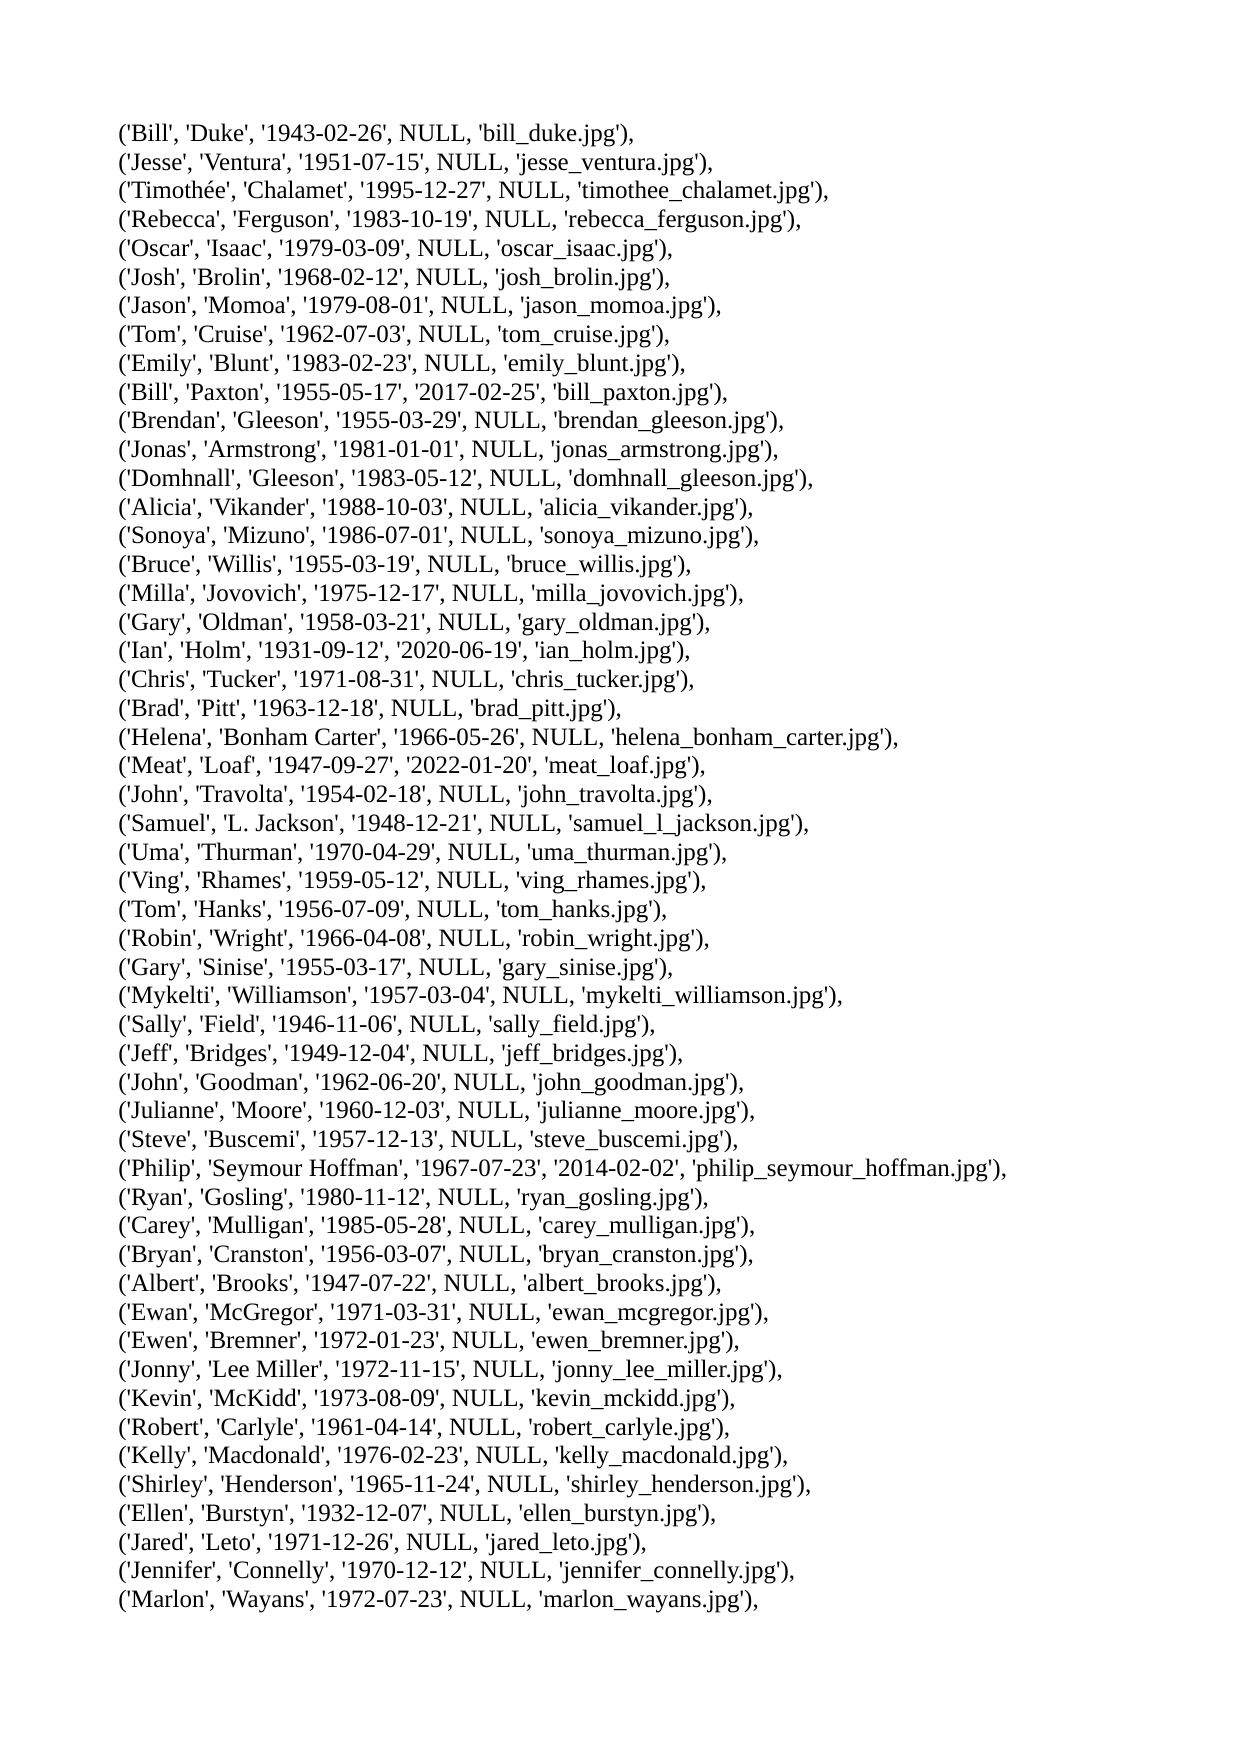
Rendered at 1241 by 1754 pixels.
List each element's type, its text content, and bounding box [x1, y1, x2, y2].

text ('Carey', 'Mulligan', '1985-05-28', NULL, 'carey_mulligan.jpg'), [118, 1211, 1122, 1239]
text ('Shirley', 'Henderson', '1965-11-24', NULL, 'shirley_henderson.jpg'), [118, 1469, 1122, 1498]
text ('Bruce', 'Willis', '1955-03-19', NULL, 'bruce_willis.jpg'), [118, 549, 1122, 578]
text ('Domhnall', 'Gleeson', '1983-05-12', NULL, 'domhnall_gleeson.jpg'), [118, 463, 1122, 492]
text ('Jason', 'Momoa', '1979-08-01', NULL, 'jason_momoa.jpg'), [118, 291, 1122, 319]
text ('Sonoya', 'Mizuno', '1986-07-01', NULL, 'sonoya_mizuno.jpg'), [118, 521, 1122, 549]
text ('Ewen', 'Bremner', '1972-01-23', NULL, 'ewen_bremner.jpg'), [118, 1326, 1122, 1354]
text ('Samuel', 'L. Jackson', '1948-12-21', NULL, 'samuel_l_jackson.jpg'), [118, 808, 1122, 837]
text ('Ellen', 'Burstyn', '1932-12-07', NULL, 'ellen_burstyn.jpg'), [118, 1498, 1122, 1527]
text ('Alicia', 'Vikander', '1988-10-03', NULL, 'alicia_vikander.jpg'), [118, 492, 1122, 521]
text ('Brad', 'Pitt', '1963-12-18', NULL, 'brad_pitt.jpg'), [118, 693, 1122, 722]
text ('Milla', 'Jovovich', '1975-12-17', NULL, 'milla_jovovich.jpg'), [118, 578, 1122, 607]
text ('Brendan', 'Gleeson', '1955-03-29', NULL, 'brendan_gleeson.jpg'), [118, 406, 1122, 434]
text ('Bill', 'Duke', '1943-02-26', NULL, 'bill_duke.jpg'), [118, 118, 1122, 147]
text ('Timothée', 'Chalamet', '1995-12-27', NULL, 'timothee_chalamet.jpg'), [118, 176, 1122, 204]
text ('Albert', 'Brooks', '1947-07-22', NULL, 'albert_brooks.jpg'), [118, 1268, 1122, 1297]
text ('John', 'Travolta', '1954-02-18', NULL, 'john_travolta.jpg'), [118, 779, 1122, 808]
text ('Robin', 'Wright', '1966-04-08', NULL, 'robin_wright.jpg'), [118, 923, 1122, 952]
text ('Robert', 'Carlyle', '1961-04-14', NULL, 'robert_carlyle.jpg'), [118, 1412, 1122, 1441]
text ('Jennifer', 'Connelly', '1970-12-12', NULL, 'jennifer_connelly.jpg'), [118, 1556, 1122, 1584]
text ('Gary', 'Oldman', '1958-03-21', NULL, 'gary_oldman.jpg'), [118, 607, 1122, 636]
text ('Ryan', 'Gosling', '1980-11-12', NULL, 'ryan_gosling.jpg'), [118, 1182, 1122, 1211]
text ('Julianne', 'Moore', '1960-12-03', NULL, 'julianne_moore.jpg'), [118, 1096, 1122, 1124]
text ('Jonas', 'Armstrong', '1981-01-01', NULL, 'jonas_armstrong.jpg'), [118, 434, 1122, 463]
text ('Tom', 'Cruise', '1962-07-03', NULL, 'tom_cruise.jpg'), [118, 319, 1122, 348]
text ('Chris', 'Tucker', '1971-08-31', NULL, 'chris_tucker.jpg'), [118, 664, 1122, 693]
text ('Jeff', 'Bridges', '1949-12-04', NULL, 'jeff_bridges.jpg'), [118, 1038, 1122, 1067]
text ('Philip', 'Seymour Hoffman', '1967-07-23', '2014-02-02', 'philip_seymour_hoffman.jpg'), [118, 1153, 1122, 1182]
text ('Jonny', 'Lee Miller', '1972-11-15', NULL, 'jonny_lee_miller.jpg'), [118, 1354, 1122, 1383]
text ('Meat', 'Loaf', '1947-09-27', '2022-01-20', 'meat_loaf.jpg'), [118, 751, 1122, 779]
text ('John', 'Goodman', '1962-06-20', NULL, 'john_goodman.jpg'), [118, 1067, 1122, 1096]
text ('Marlon', 'Wayans', '1972-07-23', NULL, 'marlon_wayans.jpg'), [118, 1584, 1122, 1613]
text ('Jared', 'Leto', '1971-12-26', NULL, 'jared_leto.jpg'), [118, 1527, 1122, 1556]
text ('Kelly', 'Macdonald', '1976-02-23', NULL, 'kelly_macdonald.jpg'), [118, 1441, 1122, 1469]
text ('Josh', 'Brolin', '1968-02-12', NULL, 'josh_brolin.jpg'), [118, 262, 1122, 291]
text ('Bryan', 'Cranston', '1956-03-07', NULL, 'bryan_cranston.jpg'), [118, 1239, 1122, 1268]
text ('Rebecca', 'Ferguson', '1983-10-19', NULL, 'rebecca_ferguson.jpg'), [118, 204, 1122, 233]
text ('Helena', 'Bonham Carter', '1966-05-26', NULL, 'helena_bonham_carter.jpg'), [118, 722, 1122, 751]
text ('Sally', 'Field', '1946-11-06', NULL, 'sally_field.jpg'), [118, 1009, 1122, 1038]
text ('Steve', 'Buscemi', '1957-12-13', NULL, 'steve_buscemi.jpg'), [118, 1124, 1122, 1153]
text ('Bill', 'Paxton', '1955-05-17', '2017-02-25', 'bill_paxton.jpg'), [118, 377, 1122, 406]
text ('Oscar', 'Isaac', '1979-03-09', NULL, 'oscar_isaac.jpg'), [118, 233, 1122, 262]
text ('Gary', 'Sinise', '1955-03-17', NULL, 'gary_sinise.jpg'), [118, 952, 1122, 981]
text ('Ewan', 'McGregor', '1971-03-31', NULL, 'ewan_mcgregor.jpg'), [118, 1297, 1122, 1326]
text ('Tom', 'Hanks', '1956-07-09', NULL, 'tom_hanks.jpg'), [118, 894, 1122, 923]
text ('Ving', 'Rhames', '1959-05-12', NULL, 'ving_rhames.jpg'), [118, 866, 1122, 894]
text ('Mykelti', 'Williamson', '1957-03-04', NULL, 'mykelti_williamson.jpg'), [118, 981, 1122, 1009]
text ('Emily', 'Blunt', '1983-02-23', NULL, 'emily_blunt.jpg'), [118, 348, 1122, 377]
text ('Kevin', 'McKidd', '1973-08-09', NULL, 'kevin_mckidd.jpg'), [118, 1383, 1122, 1412]
text ('Uma', 'Thurman', '1970-04-29', NULL, 'uma_thurman.jpg'), [118, 837, 1122, 866]
text ('Jesse', 'Ventura', '1951-07-15', NULL, 'jesse_ventura.jpg'), [118, 147, 1122, 176]
text ('Ian', 'Holm', '1931-09-12', '2020-06-19', 'ian_holm.jpg'), [118, 636, 1122, 664]
